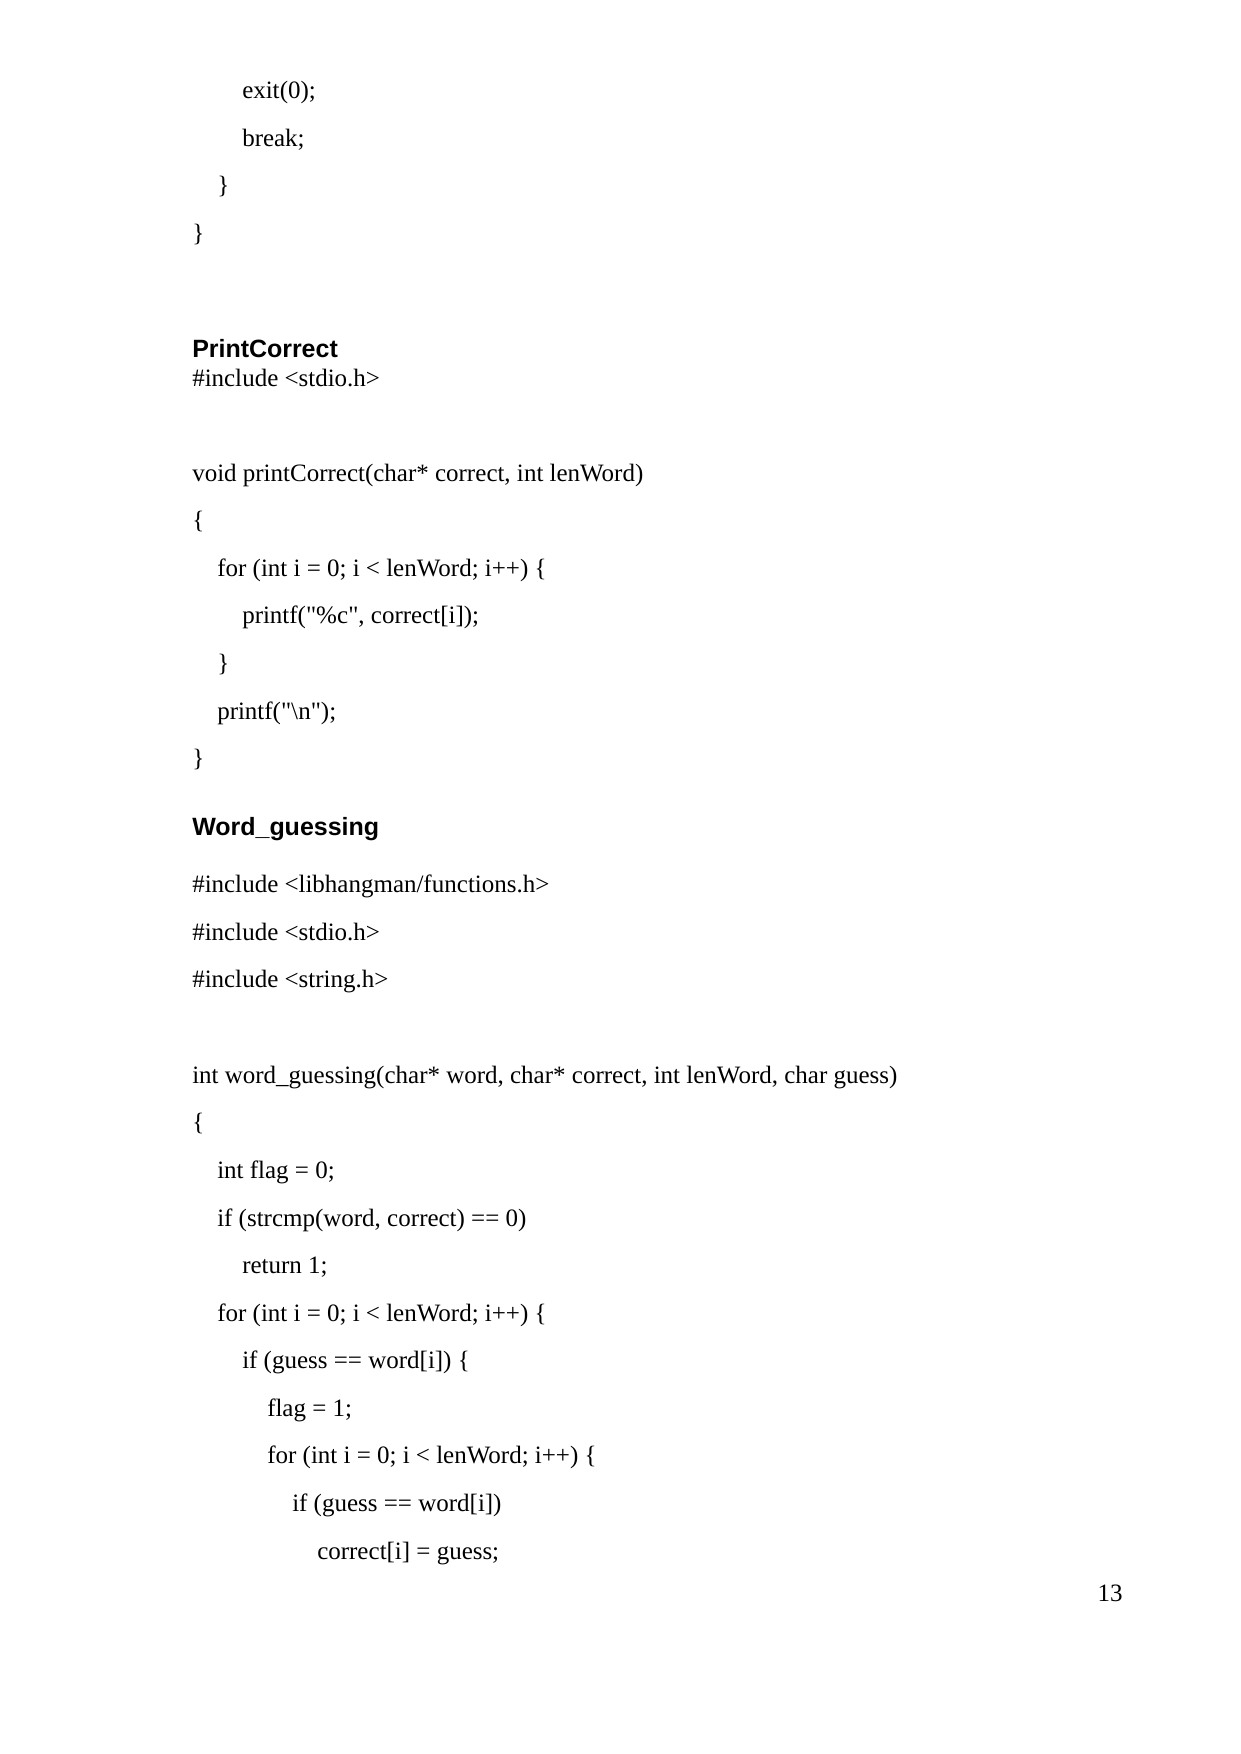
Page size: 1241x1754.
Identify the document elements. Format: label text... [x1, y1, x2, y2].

text #include <string.h> [118, 964, 1122, 993]
text int flag = 0; [118, 1155, 1122, 1184]
text if (guess == word[i]) [118, 1488, 1122, 1517]
text exit(0); [118, 75, 1122, 104]
text if (strcmp(word, correct) == 0) [118, 1203, 1122, 1231]
text return 1; [118, 1250, 1122, 1279]
text } [118, 743, 1122, 772]
text void printCorrect(char* correct, int lenWord) [118, 458, 1122, 487]
text for (int i = 0; i < lenWord; i++) { [118, 1298, 1122, 1327]
text { [118, 1107, 1122, 1136]
text flag = 1; [118, 1393, 1122, 1422]
text for (int i = 0; i < lenWord; i++) { [118, 553, 1122, 582]
text } [118, 218, 1122, 247]
text if (guess == word[i]) { [118, 1345, 1122, 1374]
text break; [118, 123, 1122, 151]
text printf("%c", correct[i]); [118, 601, 1122, 629]
text for (int i = 0; i < lenWord; i++) { [118, 1441, 1122, 1469]
text } [118, 648, 1122, 677]
text int word_guessing(char* word, char* correct, int lenWord, char guess) [118, 1060, 1122, 1088]
text #include <stdio.h> [118, 363, 1122, 391]
text } [118, 170, 1122, 199]
text #include <stdio.h> [118, 917, 1122, 946]
text { [118, 505, 1122, 534]
text #include <libhangman/functions.h> [118, 869, 1122, 898]
subtitle Word_guessing [118, 812, 1122, 869]
text printf("\n"); [118, 696, 1122, 724]
text correct[i] = guess; [118, 1536, 1122, 1564]
subtitle PrintCorrect [118, 334, 1122, 363]
